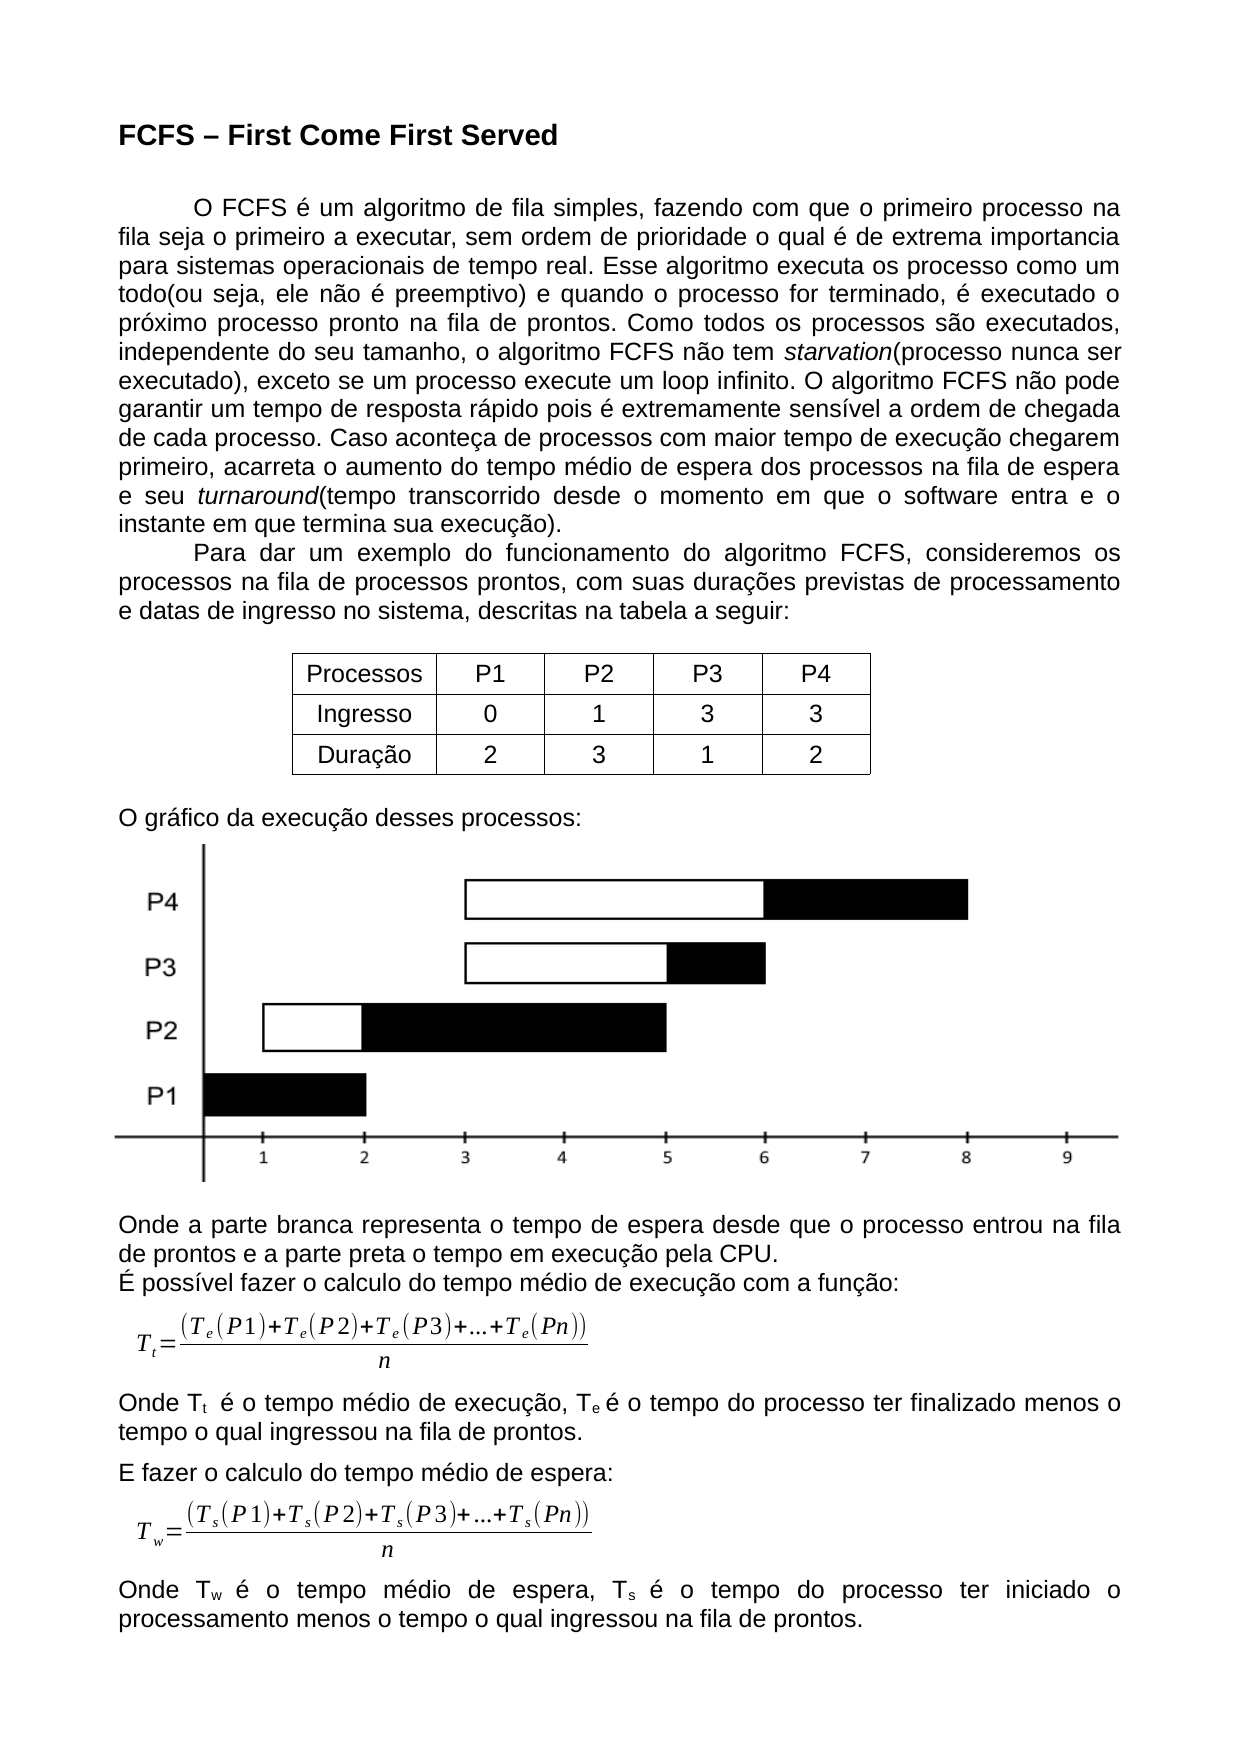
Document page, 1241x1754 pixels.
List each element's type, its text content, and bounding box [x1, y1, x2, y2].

table_header P3 [654, 654, 762, 693]
text Onde Tw é o tempo médio de espera, Ts é o tempo do processo ter iniciado o processamento menos o tempo o qual ingressou na fila de prontos. [118, 1575, 1122, 1632]
subtitle FCFS – First Come First Served [118, 118, 1122, 152]
text Onde Tt é o tempo médio de execução, Te é o tempo do processo ter finalizado menos o tempo o qual ingressou na fila de prontos. [118, 1388, 1122, 1446]
table_cell 1 [654, 735, 762, 774]
text É possível fazer o calculo do tempo médio de execução com a função: [118, 1267, 1122, 1296]
table_header P4 [763, 654, 870, 693]
picture [114, 844, 1119, 1182]
text O gráfico da execução desses processos: [118, 803, 1122, 832]
table_cell 3 [654, 695, 762, 734]
table_cell 3 [545, 735, 653, 774]
text Para dar um exemplo do funcionamento do algoritmo FCFS, consideremos os processos na fila de processos prontos, com suas durações previstas de processamento e datas de ingresso no sistema, descritas na tabela a seguir: [118, 538, 1122, 624]
table_cell 2 [763, 735, 870, 774]
text Onde a parte branca representa o tempo de espera desde que o processo entrou na fila de prontos e a parte preta o tempo em execução pela CPU. [118, 1210, 1122, 1267]
table_cell 2 [437, 735, 544, 774]
table_cell Duração [293, 735, 436, 774]
table_cell Ingresso [293, 695, 436, 734]
table_header P1 [437, 654, 544, 693]
text O FCFS é um algoritmo de fila simples, fazendo com que o primeiro processo na fila seja o primeiro a executar, sem ordem de prioridade o qual é de extrema importancia para sistemas operacionais de tempo real. Esse algoritmo executa os processo como um todo(ou seja, ele não é preemptivo) e quando o processo for terminado, é executado o próximo processo pronto na fila de prontos. Como todos os processos são executados, independente do seu tamanho, o algoritmo FCFS não tem starvation(processo nunca ser executado), exceto se um processo execute um loop infinito. O algoritmo FCFS não pode garantir um tempo de resposta rápido pois é extremamente sensível a ordem de chegada de cada processo. Caso aconteça de processos com maior tempo de execução chegarem primeiro, acarreta o aumento do tempo médio de espera dos processos na fila de espera e seu turnaround(tempo transcorrido desde o momento em que o software entra e o instante em que termina sua execução). [118, 193, 1122, 538]
table_cell 1 [545, 695, 653, 734]
table_cell 0 [437, 695, 544, 734]
table_header Processos [293, 654, 436, 693]
text E fazer o calculo do tempo médio de espera: [118, 1458, 1122, 1487]
table_cell 3 [763, 695, 870, 734]
table_header P2 [545, 654, 653, 693]
